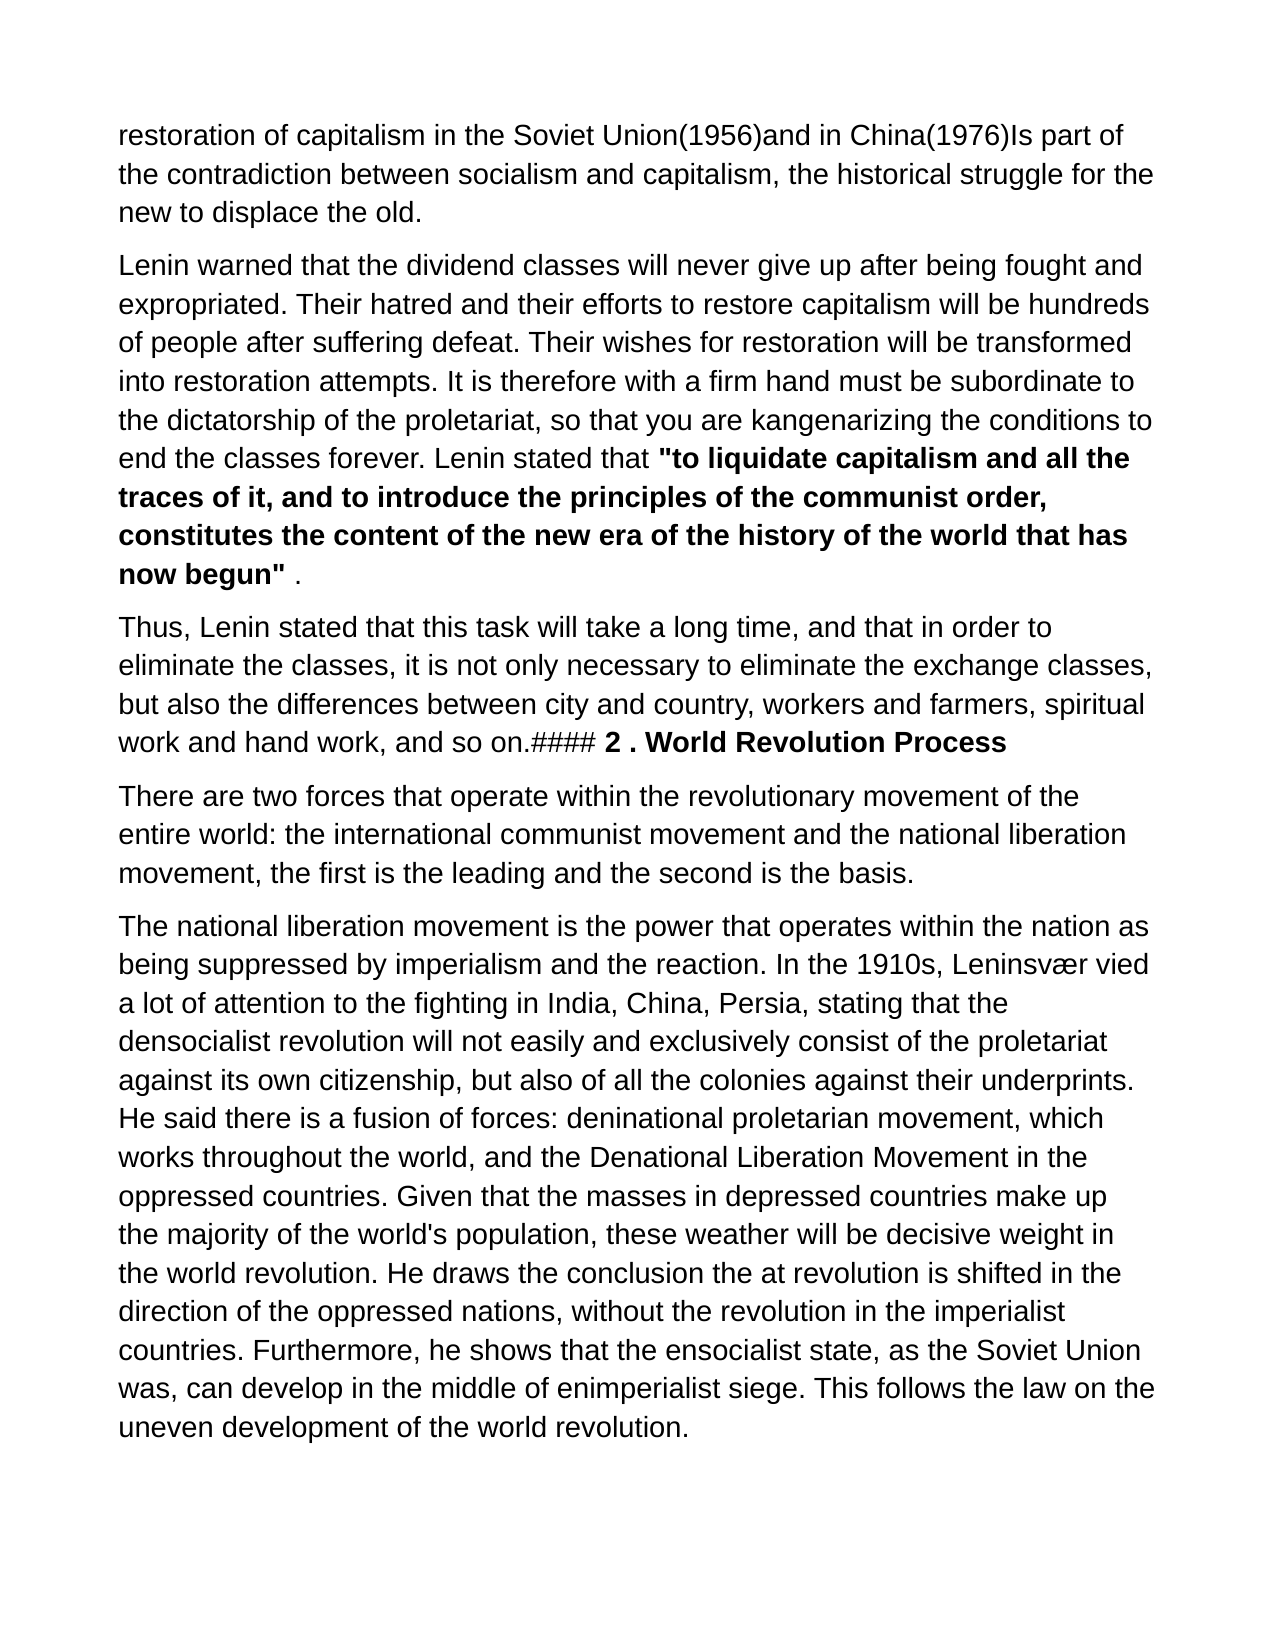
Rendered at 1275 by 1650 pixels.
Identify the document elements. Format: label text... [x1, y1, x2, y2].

text There are two forces that operate within the revolutionary movement of the entire world: the international communist movement and the national liberation movement, the first is the leading and the second is the basis. [118, 778, 1157, 889]
text restoration of capitalism in the Soviet Union(1956)and in China(1976)Is part of the contradiction between socialism and capitalism, the historical struggle for the new to displace the old. [118, 118, 1157, 229]
text Thus, Lenin stated that this task will take a long time, and that in order to eliminate the classes, it is not only necessary to eliminate the exchange classes, but also the differences between city and country, workers and farmers, spiritual work and hand work, and so on.#### 2 . World Revolution Process [118, 610, 1157, 759]
text The national liberation movement is the power that operates within the nation as being suppressed by imperialism and the reaction. In the 1910s, Leninsvær vied a lot of attention to the fighting in India, China, Persia, stating that the densocialist revolution will not easily and exclusively consist of the proletariat against its own citizenship, but also of all the colonies against their underprints. He said there is a fusion of forces: deninational proletarian movement, which works throughout the world, and the Denational Liberation Movement in the oppressed countries. Given that the masses in depressed countries make up the majority of the world's population, these weather will be decisive weight in the world revolution. He draws the conclusion the at revolution is shifted in the direction of the oppressed nations, without the revolution in the imperialist countries. Furthermore, he shows that the ensocialist state, as the Soviet Union was, can develop in the middle of enimperialist siege. This follows the law on the uneven development of the world revolution. [118, 909, 1157, 1443]
text Lenin warned that the dividend classes will never give up after being fought and expropriated. Their hatred and their efforts to restore capitalism will be hundreds of people after suffering defeat. Their wishes for restoration will be transformed into restoration attempts. It is therefore with a firm hand must be subordinate to the dictatorship of the proletariat, so that you are kangenarizing the conditions to end the classes forever. Lenin stated that "to liquidate capitalism and all the traces of it, and to introduce the principles of the communist order, constitutes the content of the new era of the history of the world that has now begun" . [118, 248, 1157, 590]
